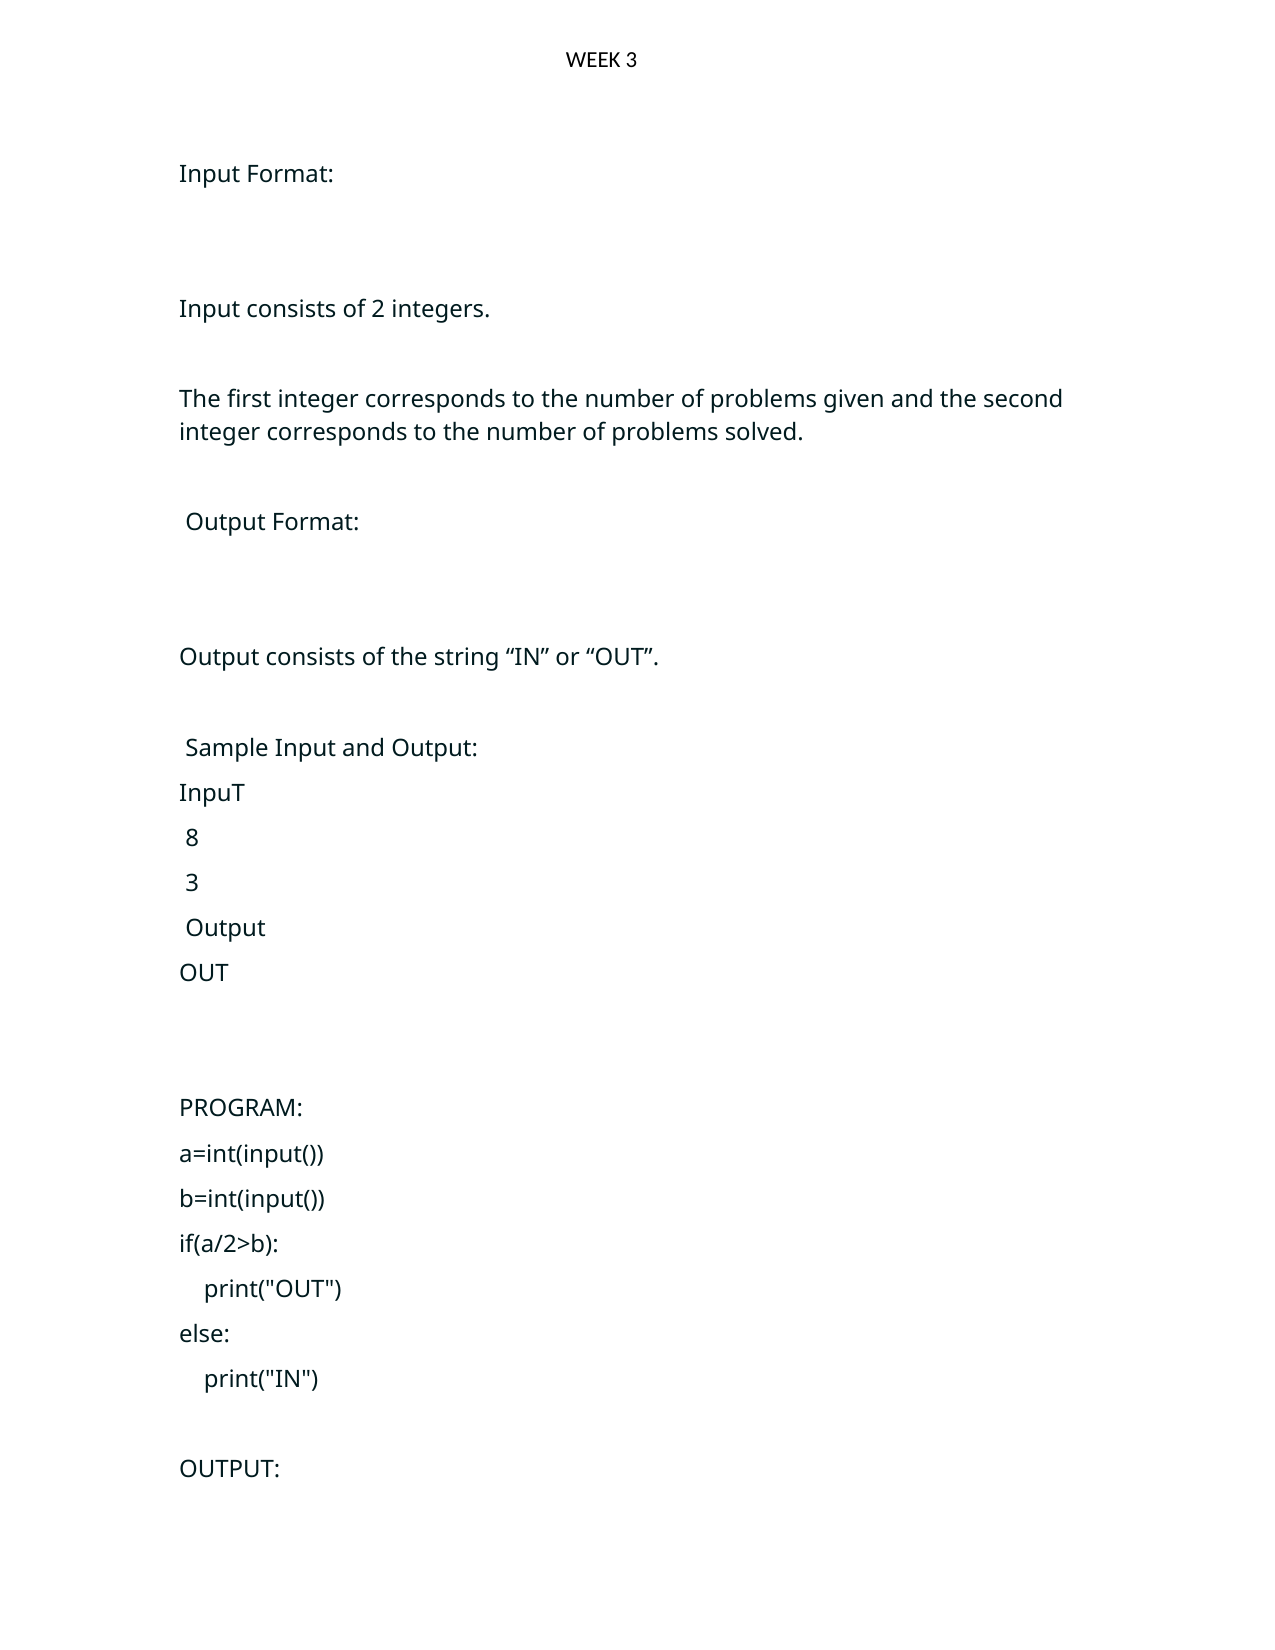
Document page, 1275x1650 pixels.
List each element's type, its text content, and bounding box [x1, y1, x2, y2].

text a=int(input()) [179, 1136, 1096, 1169]
text The first integer corresponds to the number of problems given and the second integer corresponds to the number of problems solved. [179, 382, 1096, 447]
text 3 [179, 866, 1096, 898]
text PROGRAM: [179, 1091, 1096, 1124]
text b=int(input()) [179, 1181, 1096, 1214]
text Output consists of the string “IN” or “OUT”. [179, 640, 1096, 673]
text OUTPUT: [179, 1452, 1096, 1485]
text print("OUT") [179, 1272, 1096, 1304]
text Input Format: [179, 157, 1096, 189]
text Input consists of 2 integers. [179, 292, 1096, 324]
text Output [179, 911, 1096, 943]
text print("IN") [179, 1362, 1096, 1394]
text OUT [179, 956, 1096, 988]
text Sample Input and Output: [179, 730, 1096, 763]
text Output Format: [179, 505, 1096, 537]
text if(a/2>b): [179, 1227, 1096, 1259]
text 8 [179, 821, 1096, 853]
text InpuT [179, 776, 1096, 808]
text else: [179, 1317, 1096, 1349]
